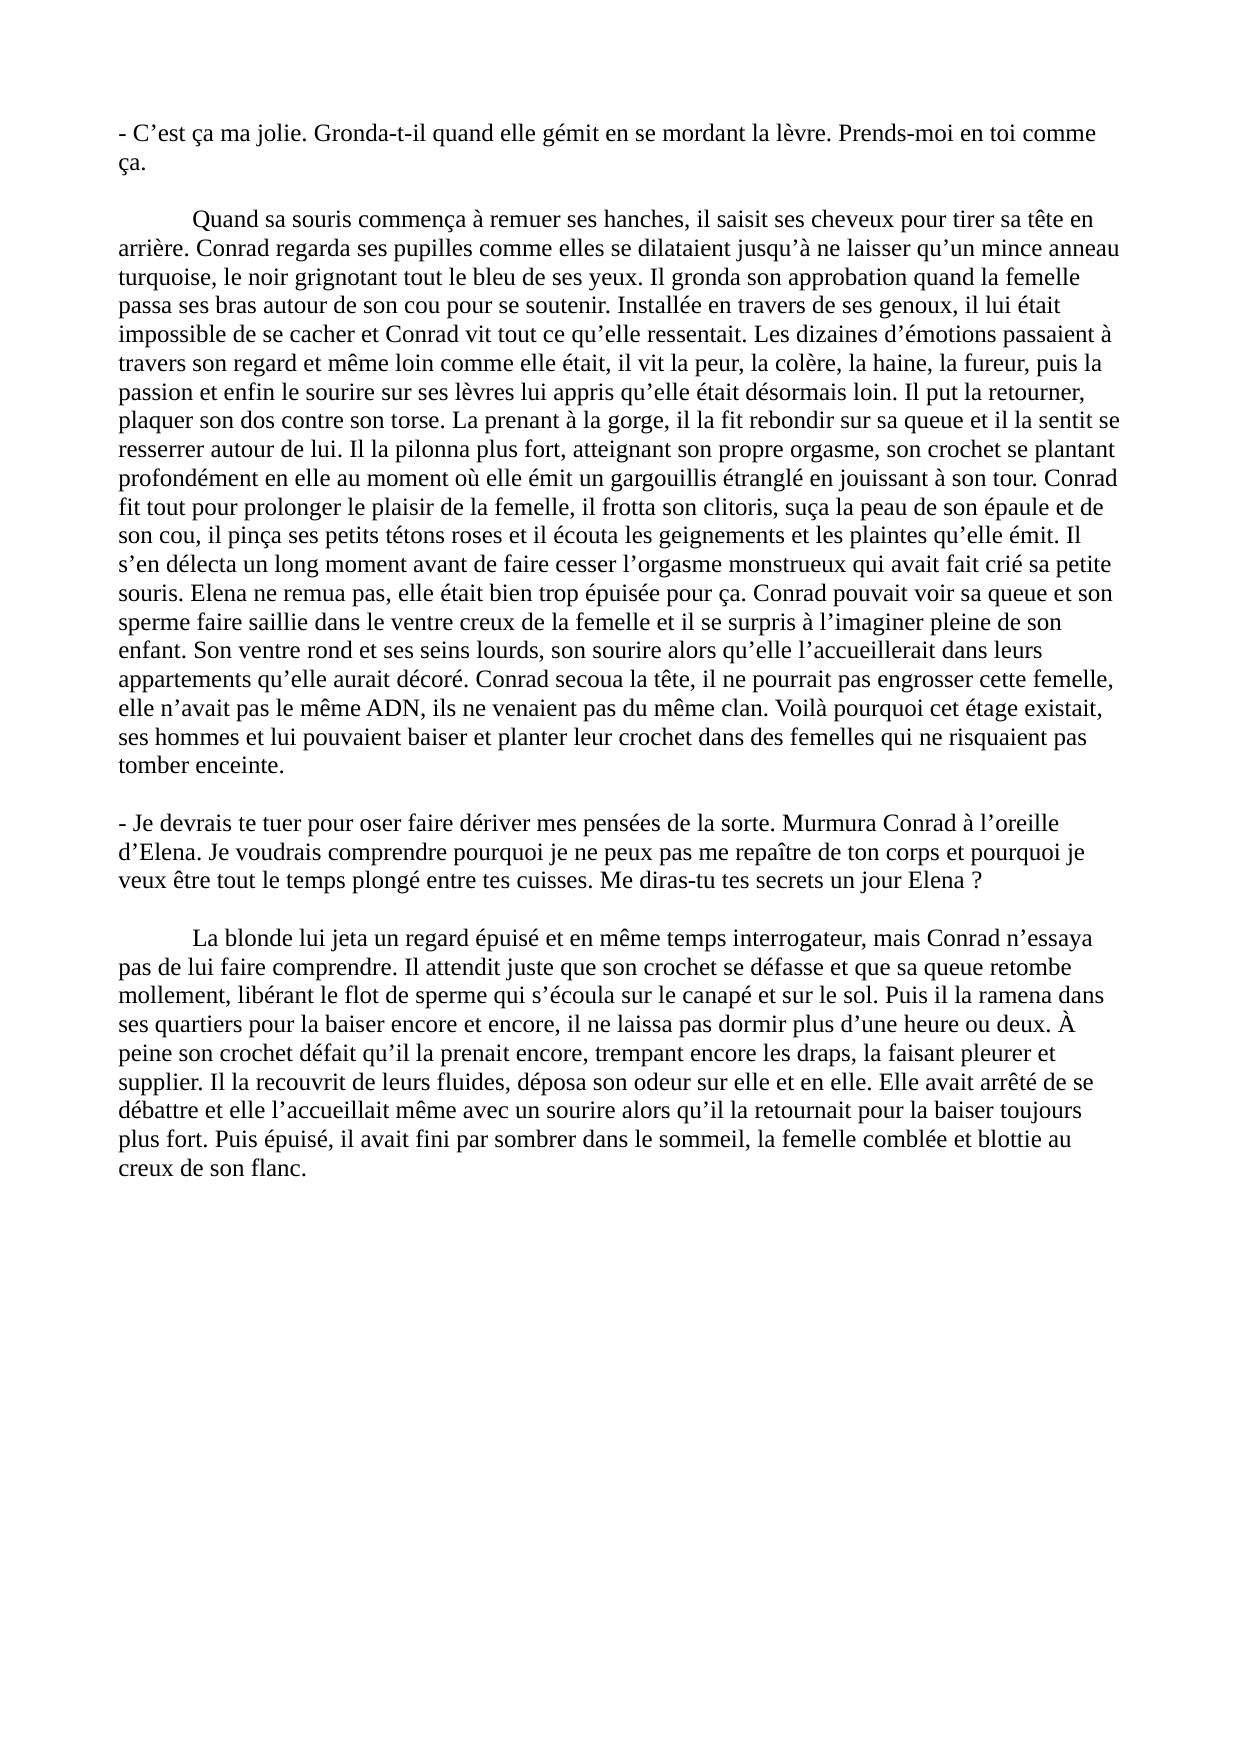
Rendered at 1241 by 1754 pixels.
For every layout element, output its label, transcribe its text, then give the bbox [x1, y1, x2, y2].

text - Je devrais te tuer pour oser faire dériver mes pensées de la sorte. Murmura Conrad à l’oreille d’Elena. Je voudrais comprendre pourquoi je ne peux pas me repaître de ton corps et pourquoi je veux être tout le temps plongé entre tes cuisses. Me diras-tu tes secrets un jour Elena ? [118, 808, 1122, 894]
text - C’est ça ma jolie. Gronda-t-il quand elle gémit en se mordant la lèvre. Prends-moi en toi comme ça. [118, 118, 1122, 176]
text La blonde lui jeta un regard épuisé et en même temps interrogateur, mais Conrad n’essaya pas de lui faire comprendre. Il attendit juste que son crochet se défasse et que sa queue retombe mollement, libérant le flot de sperme qui s’écoula sur le canapé et sur le sol. Puis il la ramena dans ses quartiers pour la baiser encore et encore, il ne laissa pas dormir plus d’une heure ou deux. À peine son crochet défait qu’il la prenait encore, trempant encore les draps, la faisant pleurer et supplier. Il la recouvrit de leurs fluides, déposa son odeur sur elle et en elle. Elle avait arrêté de se débattre et elle l’accueillait même avec un sourire alors qu’il la retournait pour la baiser toujours plus fort. Puis épuisé, il avait fini par sombrer dans le sommeil, la femelle comblée et blottie au creux de son flanc. [118, 923, 1122, 1182]
text Quand sa souris commença à remuer ses hanches, il saisit ses cheveux pour tirer sa tête en arrière. Conrad regarda ses pupilles comme elles se dilataient jusqu’à ne laisser qu’un mince anneau turquoise, le noir grignotant tout le bleu de ses yeux. Il gronda son approbation quand la femelle passa ses bras autour de son cou pour se soutenir. Installée en travers de ses genoux, il lui était impossible de se cacher et Conrad vit tout ce qu’elle ressentait. Les dizaines d’émotions passaient à travers son regard et même loin comme elle était, il vit la peur, la colère, la haine, la fureur, puis la passion et enfin le sourire sur ses lèvres lui appris qu’elle était désormais loin. Il put la retourner, plaquer son dos contre son torse. La prenant à la gorge, il la fit rebondir sur sa queue et il la sentit se resserrer autour de lui. Il la pilonna plus fort, atteignant son propre orgasme, son crochet se plantant profondément en elle au moment où elle émit un gargouillis étranglé en jouissant à son tour. Conrad fit tout pour prolonger le plaisir de la femelle, il frotta son clitoris, suça la peau de son épaule et de son cou, il pinça ses petits tétons roses et il écouta les geignements et les plaintes qu’elle émit. Il s’en délecta un long moment avant de faire cesser l’orgasme monstrueux qui avait fait crié sa petite souris. Elena ne remua pas, elle était bien trop épuisée pour ça. Conrad pouvait voir sa queue et son sperme faire saillie dans le ventre creux de la femelle et il se surpris à l’imaginer pleine de son enfant. Son ventre rond et ses seins lourds, son sourire alors qu’elle l’accueillerait dans leurs appartements qu’elle aurait décoré. Conrad secoua la tête, il ne pourrait pas engrosser cette femelle, elle n’avait pas le même ADN, ils ne venaient pas du même clan. Voilà pourquoi cet étage existait, ses hommes et lui pouvaient baiser et planter leur crochet dans des femelles qui ne risquaient pas tomber enceinte. [118, 204, 1122, 779]
